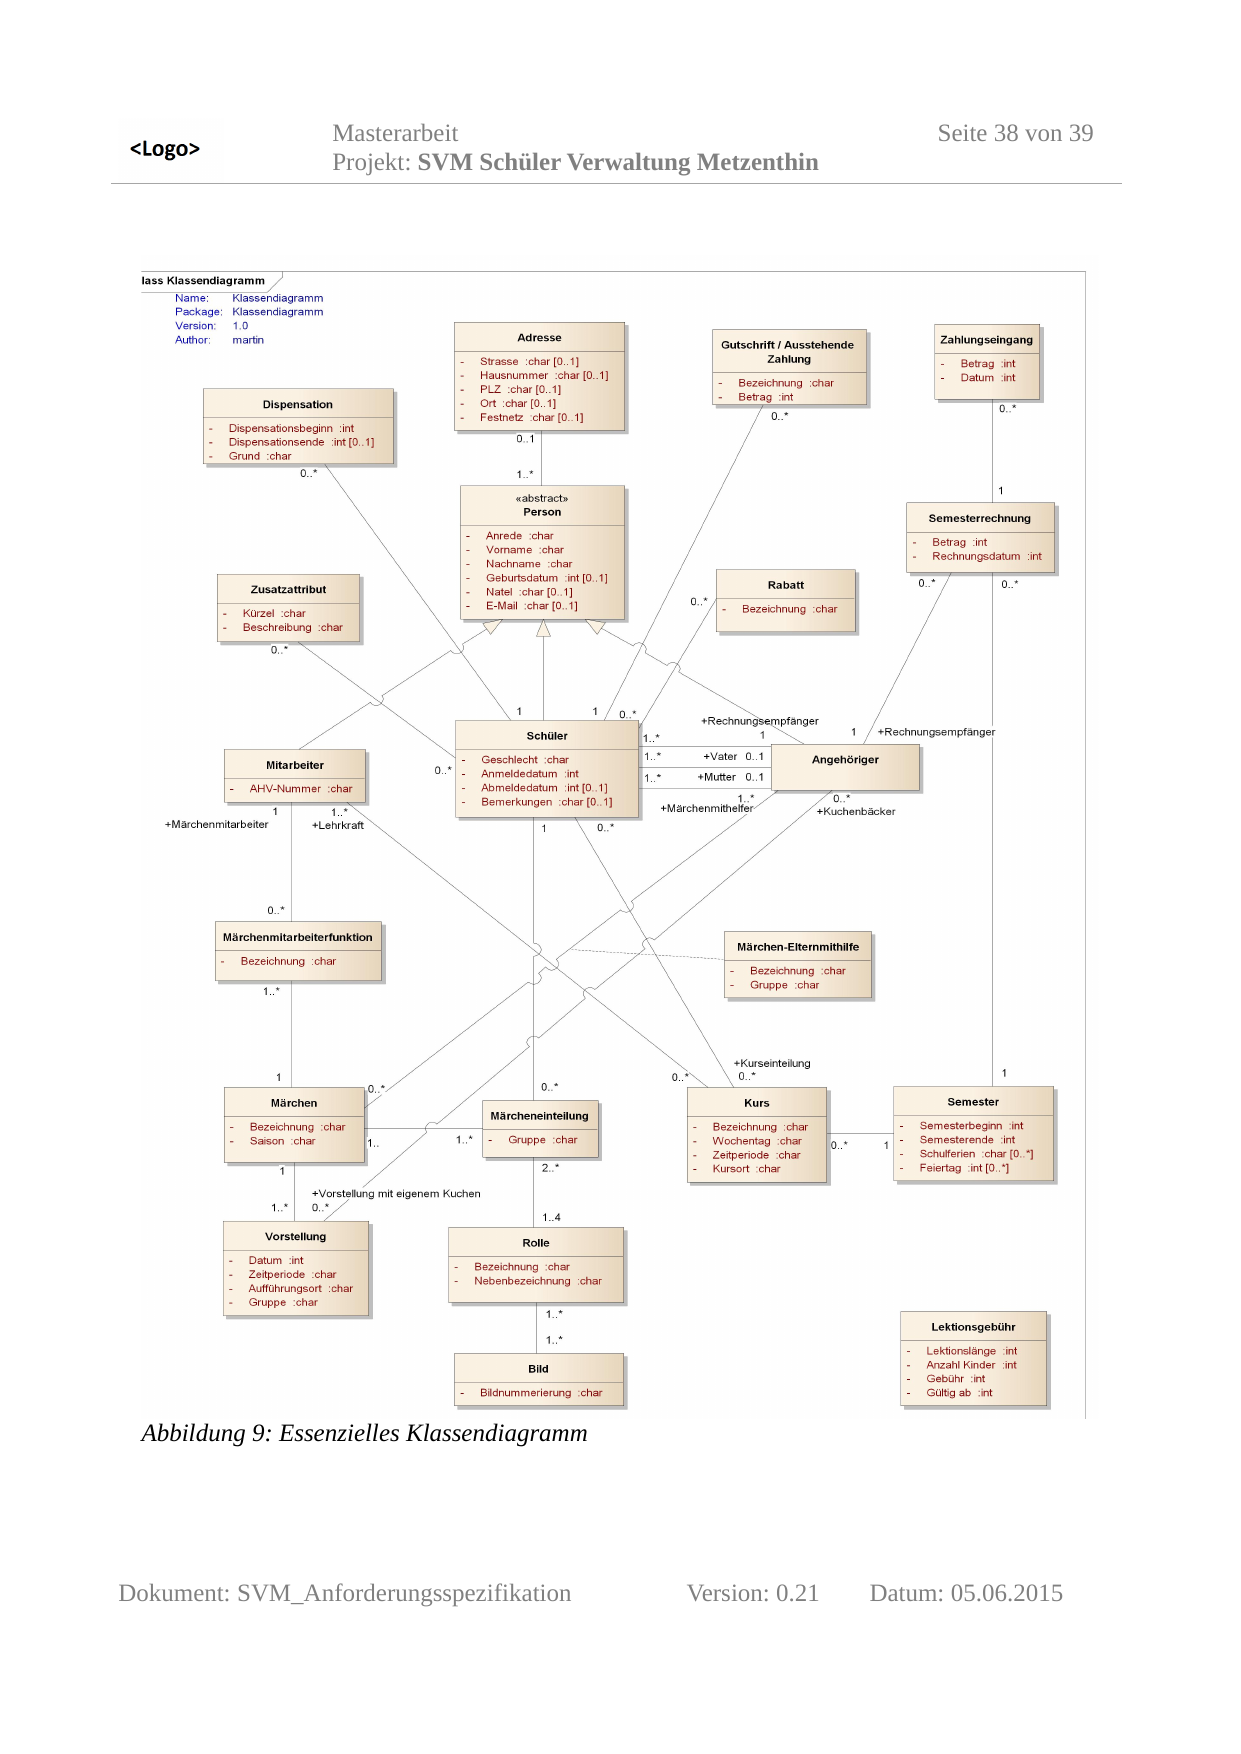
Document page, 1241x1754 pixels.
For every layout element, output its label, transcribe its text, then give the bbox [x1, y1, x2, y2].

picture [141, 255, 1099, 1419]
text Abbildung 9: Essenzielles Klassendiagramm [141, 1419, 1099, 1447]
picture [118, 118, 224, 183]
